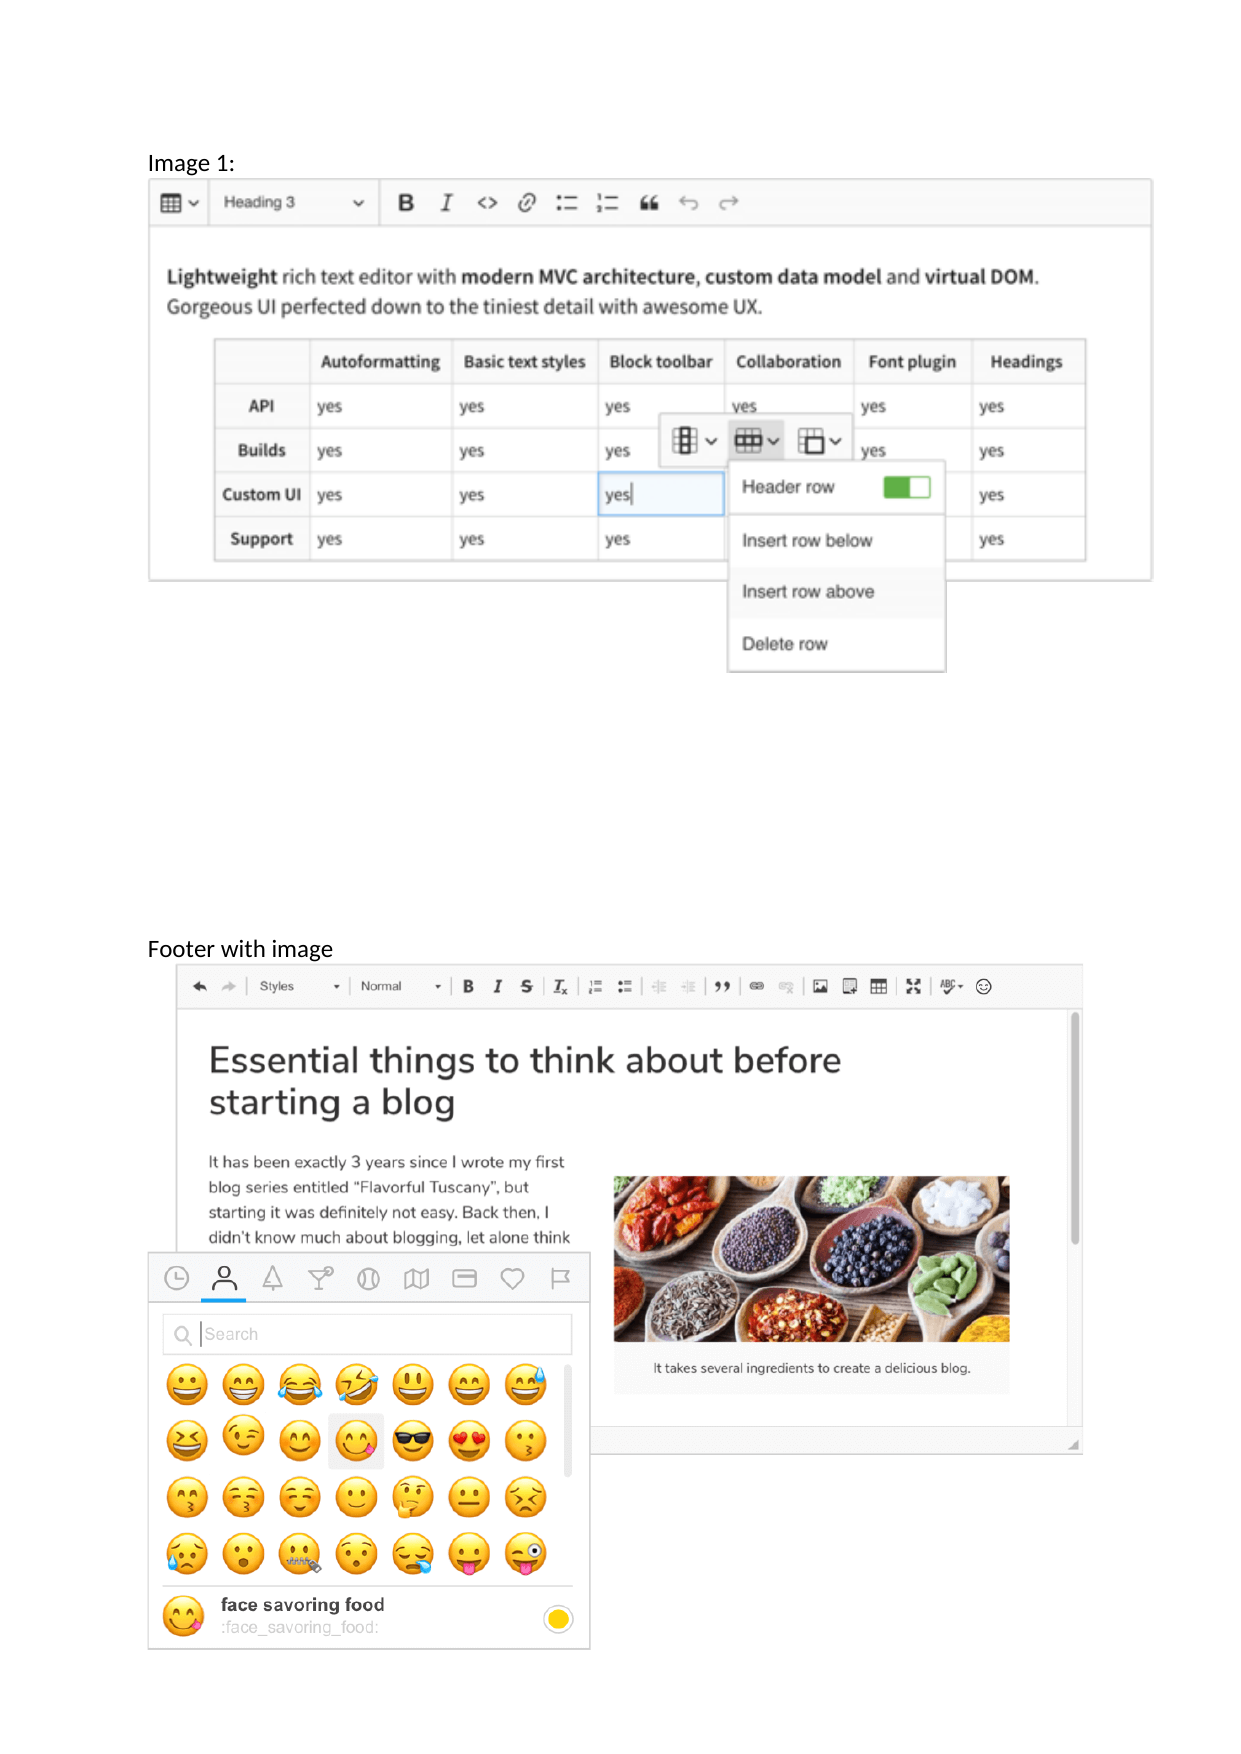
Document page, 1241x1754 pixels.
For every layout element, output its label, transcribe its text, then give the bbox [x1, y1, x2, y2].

picture [147, 963, 1084, 1650]
picture [147, 178, 1154, 673]
text Image 1: [148, 148, 1093, 178]
